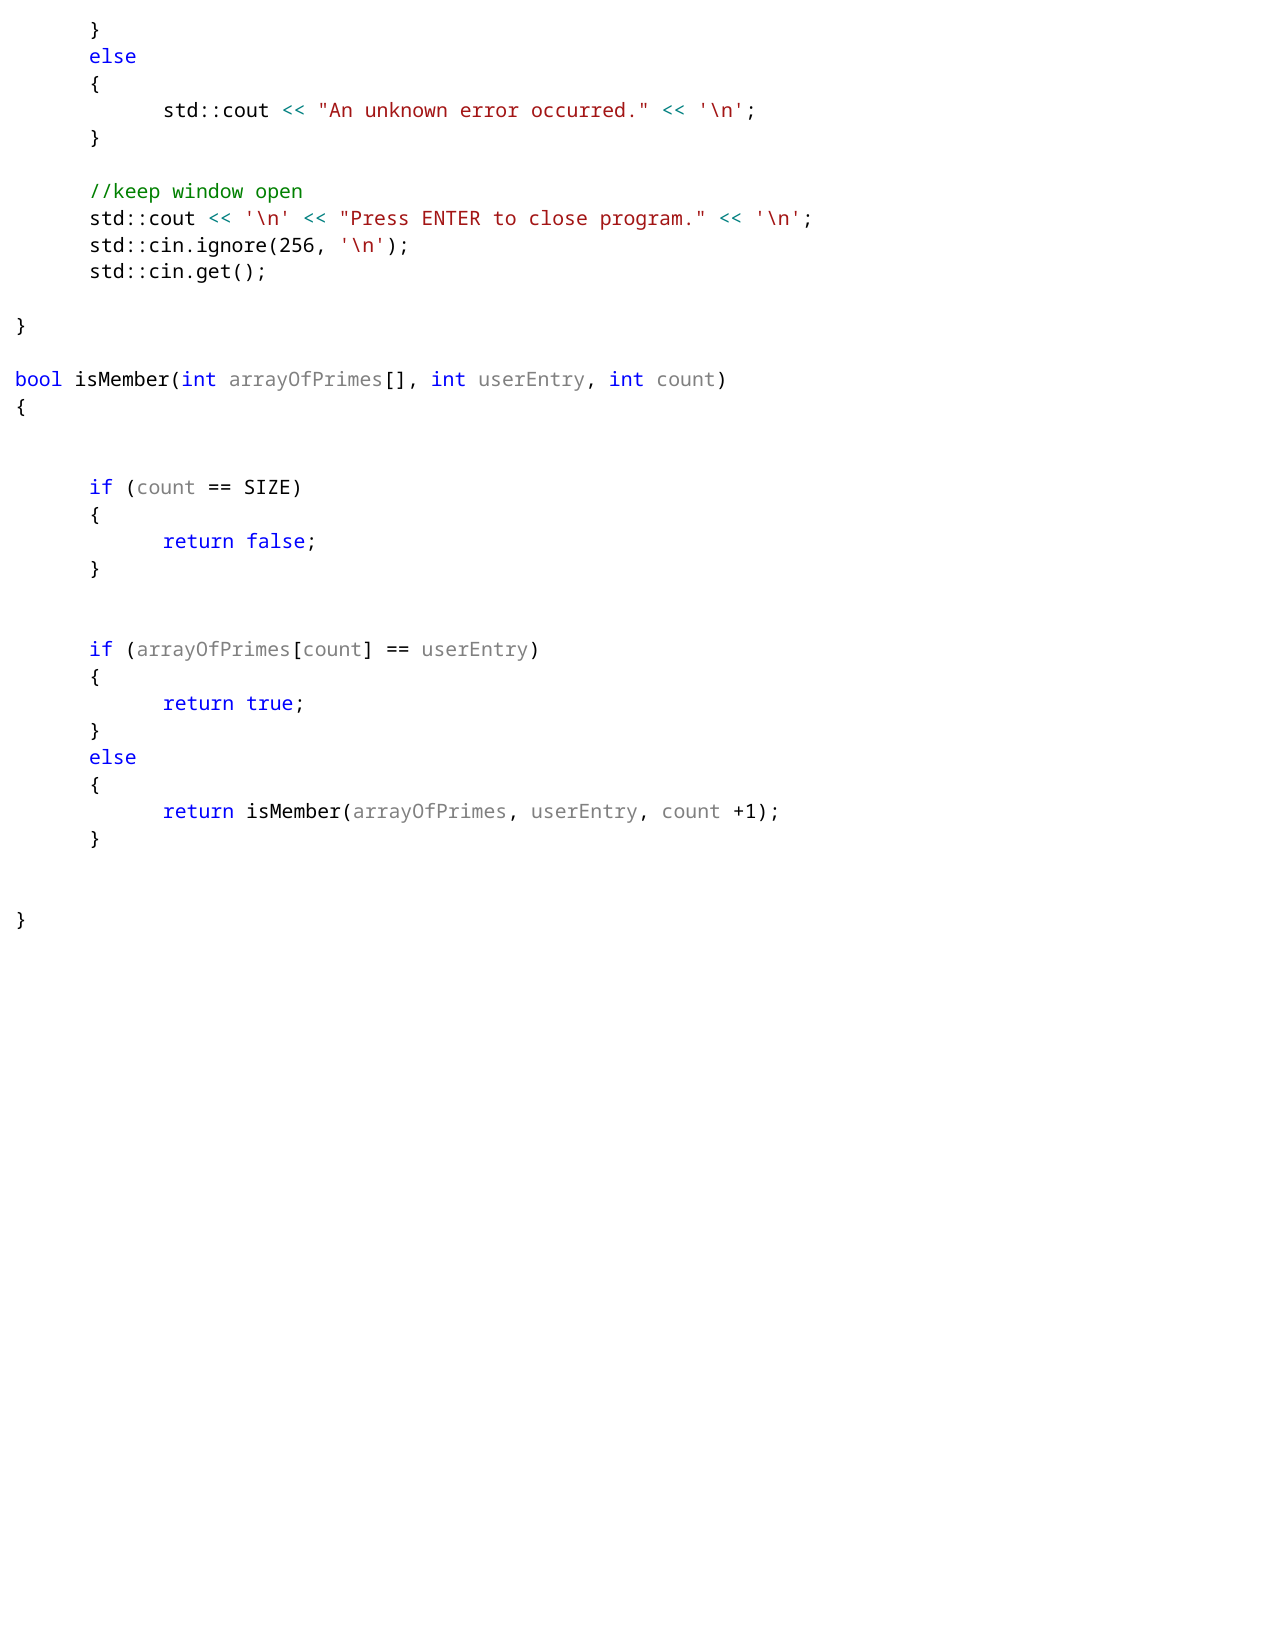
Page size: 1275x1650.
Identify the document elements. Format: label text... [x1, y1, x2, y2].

text { [15, 770, 1260, 797]
text return false; [15, 528, 1260, 554]
text { [15, 662, 1260, 689]
text if (arrayOfPrimes[count] == userEntry) [15, 636, 1260, 662]
text } [15, 554, 1260, 582]
text bool isMember(int arrayOfPrimes[], int userEntry, int count) [15, 366, 1260, 393]
text } [15, 905, 1260, 932]
text } [15, 824, 1260, 851]
text return true; [15, 689, 1260, 716]
text } [15, 716, 1260, 743]
text { [15, 501, 1260, 528]
text } [15, 123, 1260, 150]
text //keep window open [15, 177, 1260, 204]
text std::cout << '\n' << "Press ENTER to close program." << '\n'; [15, 204, 1260, 231]
text { [15, 393, 1260, 420]
text else [15, 42, 1260, 69]
text return isMember(arrayOfPrimes, userEntry, count +1); [15, 797, 1260, 824]
text std::cout << "An unknown error occurred." << '\n'; [15, 96, 1260, 123]
text { [15, 69, 1260, 96]
text } [15, 15, 1260, 42]
text else [15, 743, 1260, 770]
text } [15, 312, 1260, 339]
text std::cin.get(); [15, 258, 1260, 285]
text std::cin.ignore(256, '\n'); [15, 231, 1260, 258]
text if (count == SIZE) [15, 474, 1260, 501]
